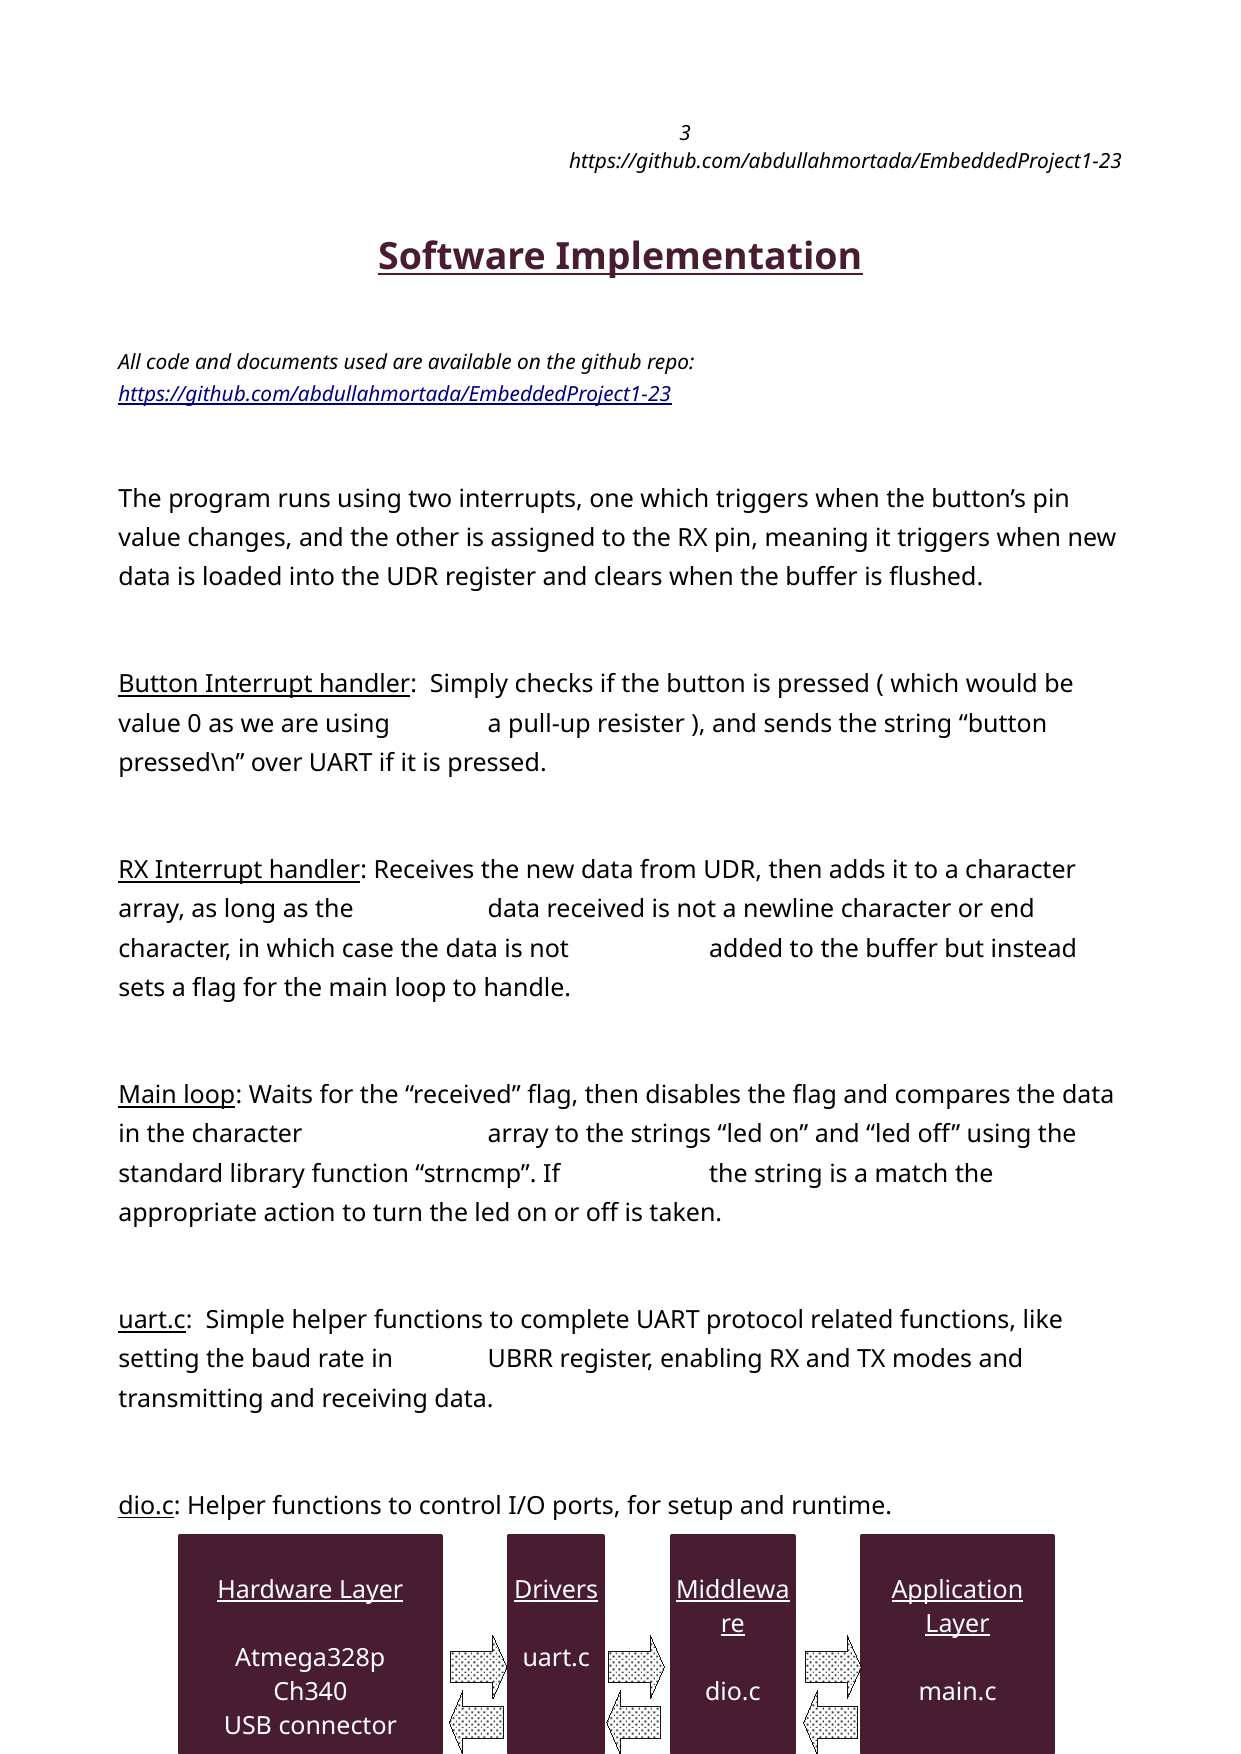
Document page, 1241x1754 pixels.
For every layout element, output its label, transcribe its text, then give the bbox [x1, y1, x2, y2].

text uart.c: Simple helper functions to complete UART protocol related functions, like setting the baud rate in UBRR register, enabling RX and TX modes and transmitting and receiving data. [118, 1302, 1122, 1414]
text The program runs using two interrupts, one which triggers when the button’s pin value changes, and the other is assigned to the RX pin, meaning it triggers when new data is loaded into the UDR register and clears when the buffer is flushed. [118, 480, 1122, 593]
picture [609, 1638, 665, 1695]
picture [803, 1693, 857, 1752]
text RX Interrupt handler: Receives the new data from UDR, then adds it to a character array, as long as the data received is not a newline character or end character, in which case the data is not added to the buffer but instead sets a flag for the main loop to handle. [118, 852, 1122, 1003]
text Main loop: Waits for the “received” flag, then disables the flag and compares the data in the character array to the strings “led on” and “led off” using the standard library function “strncmp”. If the string is a match the appropriate action to turn the led on or off is taken. [118, 1077, 1122, 1228]
text All code and documents used are available on the github repo: https://github.com/abdullahmortada/EmbeddedProject1-23 [118, 347, 1122, 408]
picture [449, 1694, 503, 1750]
text Button Interrupt handler: Simply checks if the button is pressed ( which would be value 0 as we are using a pull-up resister ), and sends the string “button pressed\n” over UART if it is pressed. [118, 666, 1122, 778]
text dio.c: Helper functions to control I/O ports, for setup and runtime. [118, 1488, 1122, 1522]
picture [806, 1639, 861, 1695]
subtitle Software Implementation [118, 229, 1122, 281]
picture [606, 1693, 660, 1751]
picture [451, 1637, 507, 1697]
